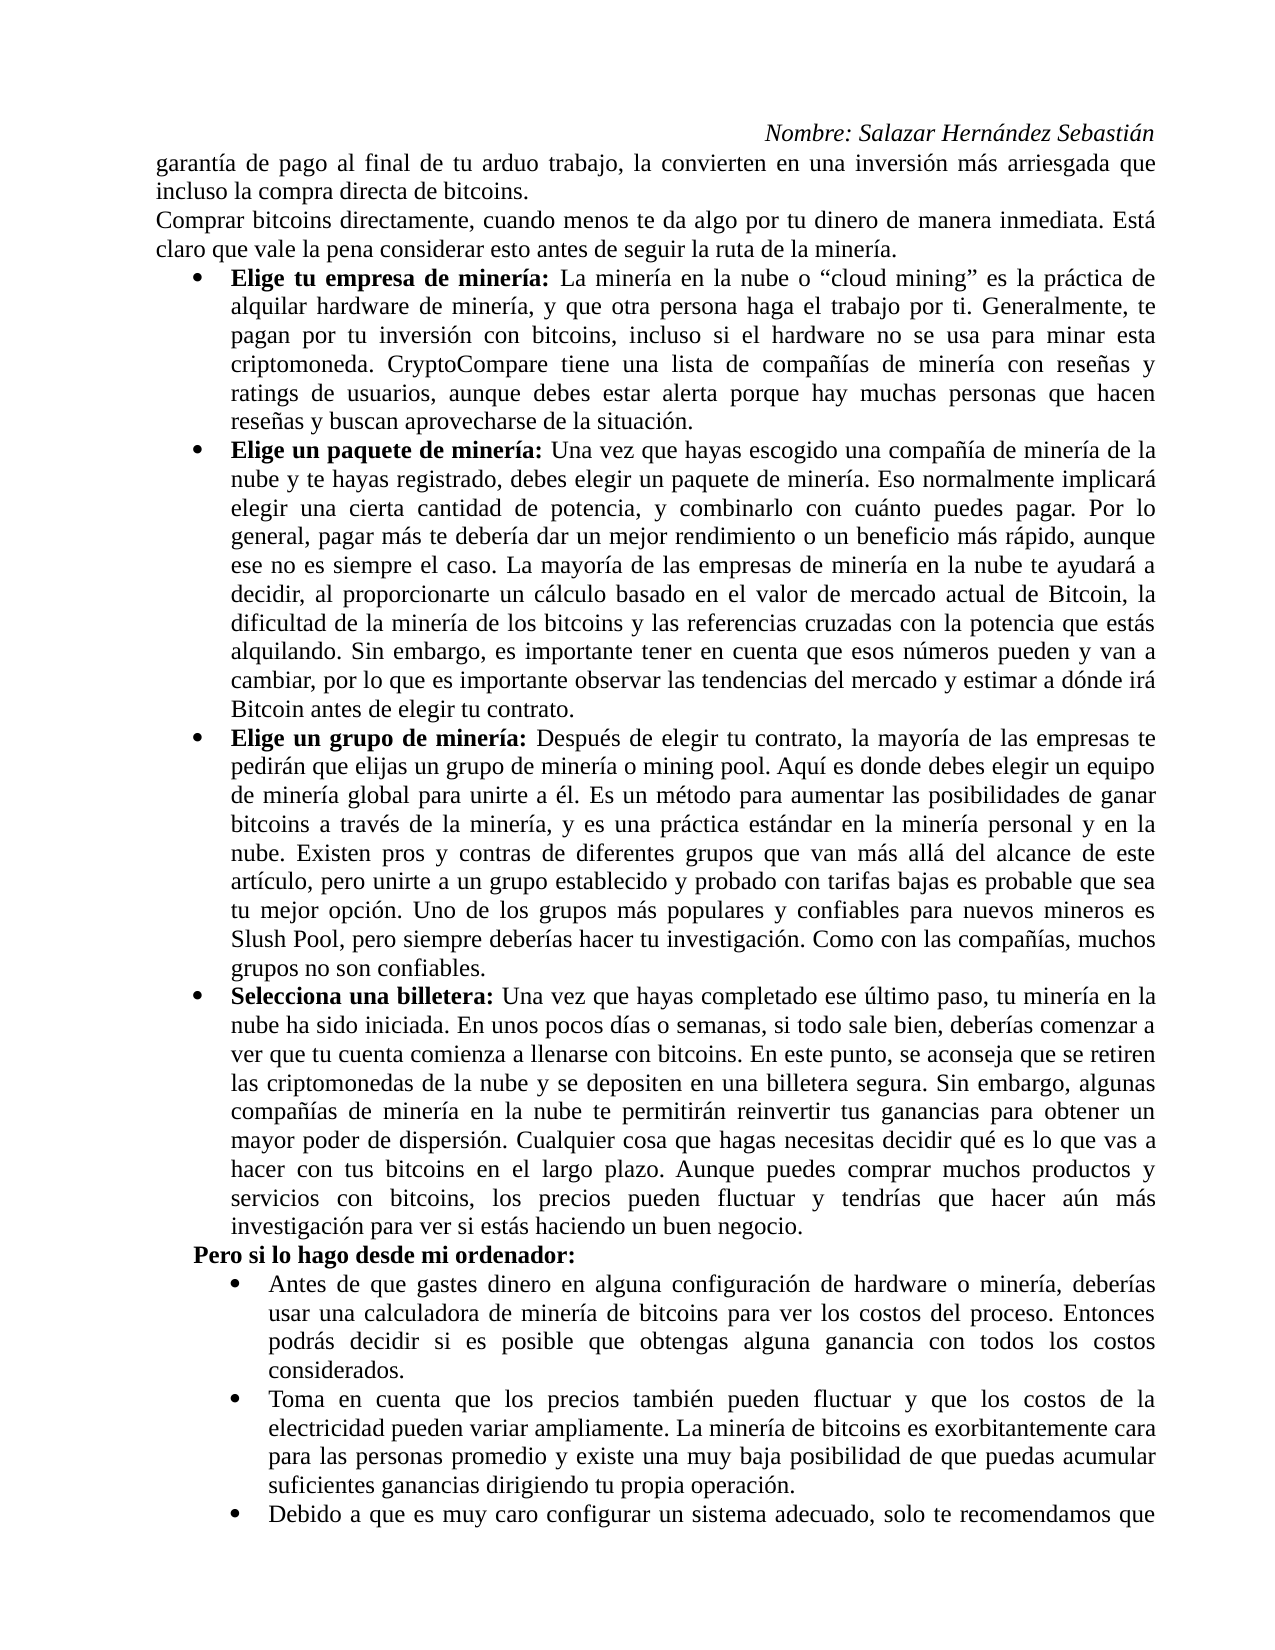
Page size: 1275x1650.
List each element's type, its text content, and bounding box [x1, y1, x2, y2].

list Elige tu empresa de minería: La minería en la nube o “cloud mining” es la práctica de alquilar hardware de minería, y que otra persona haga el trabajo por ti. Generalmente, te pagan por tu inversión con bitcoins, incluso si el hardware no se usa para minar esta criptomoneda. CryptoCompare tiene una lista de compañías de minería con reseñas y ratings de usuarios, aunque debes estar alerta porque hay muchas personas que hacen reseñas y buscan aprovecharse de la situación. [193, 263, 1157, 435]
list garantía de pago al final de tu arduo trabajo, la convierten en una inversión más arriesgada que incluso la compra directa de bitcoins. [156, 148, 1157, 205]
list Antes de que gastes dinero en alguna configuración de hardware o minería, deberías usar una calculadora de minería de bitcoins para ver los costos del proceso. Entonces podrás decidir si es posible que obtengas alguna ganancia con todos los costos considerados. [231, 1269, 1157, 1384]
text Pero si lo hago desde mi ordenador: [193, 1240, 1157, 1269]
list Debido a que es muy caro configurar un sistema adecuado, solo te recomendamos que [231, 1499, 1157, 1528]
list Toma en cuenta que los precios también pueden fluctuar y que los costos de la electricidad pueden variar ampliamente. La minería de bitcoins es exorbitantemente cara para las personas promedio y existe una muy baja posibilidad de que puedas acumular suficientes ganancias dirigiendo tu propia operación. [231, 1384, 1157, 1499]
list Elige un grupo de minería: Después de elegir tu contrato, la mayoría de las empresas te pedirán que elijas un grupo de minería o mining pool. Aquí es donde debes elegir un equipo de minería global para unirte a él. Es un método para aumentar las posibilidades de ganar bitcoins a través de la minería, y es una práctica estándar en la minería personal y en la nube. Existen pros y contras de diferentes grupos que van más allá del alcance de este artículo, pero unirte a un grupo establecido y probado con tarifas bajas es probable que sea tu mejor opción. Uno de los grupos más populares y confiables para nuevos mineros es Slush Pool, pero siempre deberías hacer tu investigación. Como con las compañías, muchos grupos no son confiables. [193, 723, 1157, 981]
list Comprar bitcoins directamente, cuando menos te da algo por tu dinero de manera inmediata. Está claro que vale la pena considerar esto antes de seguir la ruta de la minería. [156, 205, 1157, 263]
list Elige un paquete de minería: Una vez que hayas escogido una compañía de minería de la nube y te hayas registrado, debes elegir un paquete de minería. Eso normalmente implicará elegir una cierta cantidad de potencia, y combinarlo con cuánto puedes pagar. Por lo general, pagar más te debería dar un mejor rendimiento o un beneficio más rápido, aunque ese no es siempre el caso. La mayoría de las empresas de minería en la nube te ayudará a decidir, al proporcionarte un cálculo basado en el valor de mercado actual de Bitcoin, la dificultad de la minería de los bitcoins y las referencias cruzadas con la potencia que estás alquilando. Sin embargo, es importante tener en cuenta que esos números pueden y van a cambiar, por lo que es importante observar las tendencias del mercado y estimar a dónde irá Bitcoin antes de elegir tu contrato. [193, 435, 1157, 723]
list Selecciona una billetera: Una vez que hayas completado ese último paso, tu minería en la nube ha sido iniciada. En unos pocos días o semanas, si todo sale bien, deberías comenzar a ver que tu cuenta comienza a llenarse con bitcoins. En este punto, se aconseja que se retiren las criptomonedas de la nube y se depositen en una billetera segura. Sin embargo, algunas compañías de minería en la nube te permitirán reinvertir tus ganancias para obtener un mayor poder de dispersión. Cualquier cosa que hagas necesitas decidir qué es lo que vas a hacer con tus bitcoins en el largo plazo. Aunque puedes comprar muchos productos y servicios con bitcoins, los precios pueden fluctuar y tendrías que hacer aún más investigación para ver si estás haciendo un buen negocio. [193, 981, 1157, 1240]
